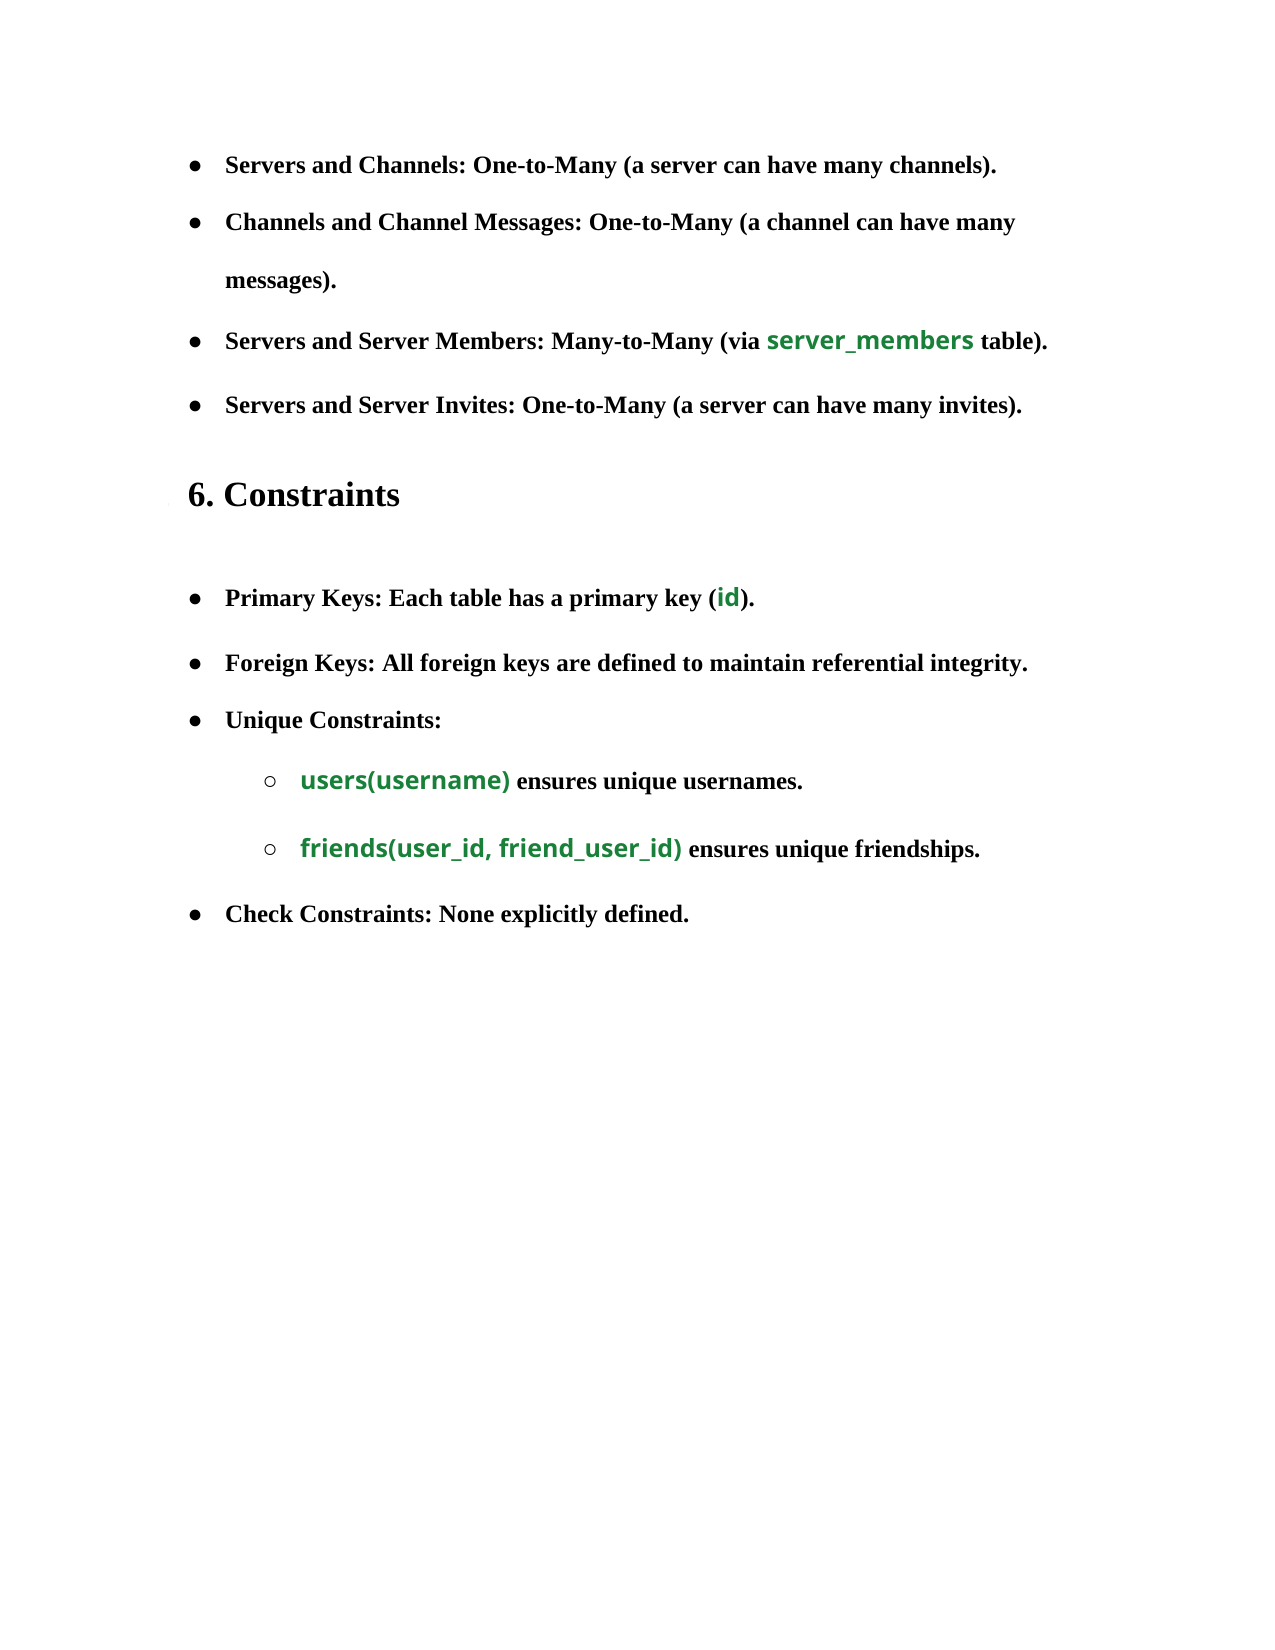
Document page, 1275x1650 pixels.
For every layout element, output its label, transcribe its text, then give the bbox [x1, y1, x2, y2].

list Servers and Channels: One-to-Many (a server can have many channels). [187, 150, 1125, 179]
list Channels and Channel Messages: One-to-Many (a channel can have many messages). [187, 207, 1125, 294]
list friends(user_id, friend_user_id) ensures unique friendships. [262, 831, 1125, 865]
list Servers and Server Members: Many-to-Many (via server_members table). [187, 322, 1125, 357]
list Primary Keys: Each table has a primary key (id). [187, 580, 1125, 614]
list Servers and Server Invites: One-to-Many (a server can have many invites). [187, 391, 1125, 419]
list users(username) ensures unique usernames. [262, 763, 1125, 797]
list Unique Constraints: [187, 705, 1125, 734]
list Check Constraints: None explicitly defined. [187, 899, 1125, 928]
text 6. Constraints [150, 473, 1125, 514]
list Foreign Keys: All foreign keys are defined to maintain referential integrity. [187, 648, 1125, 677]
